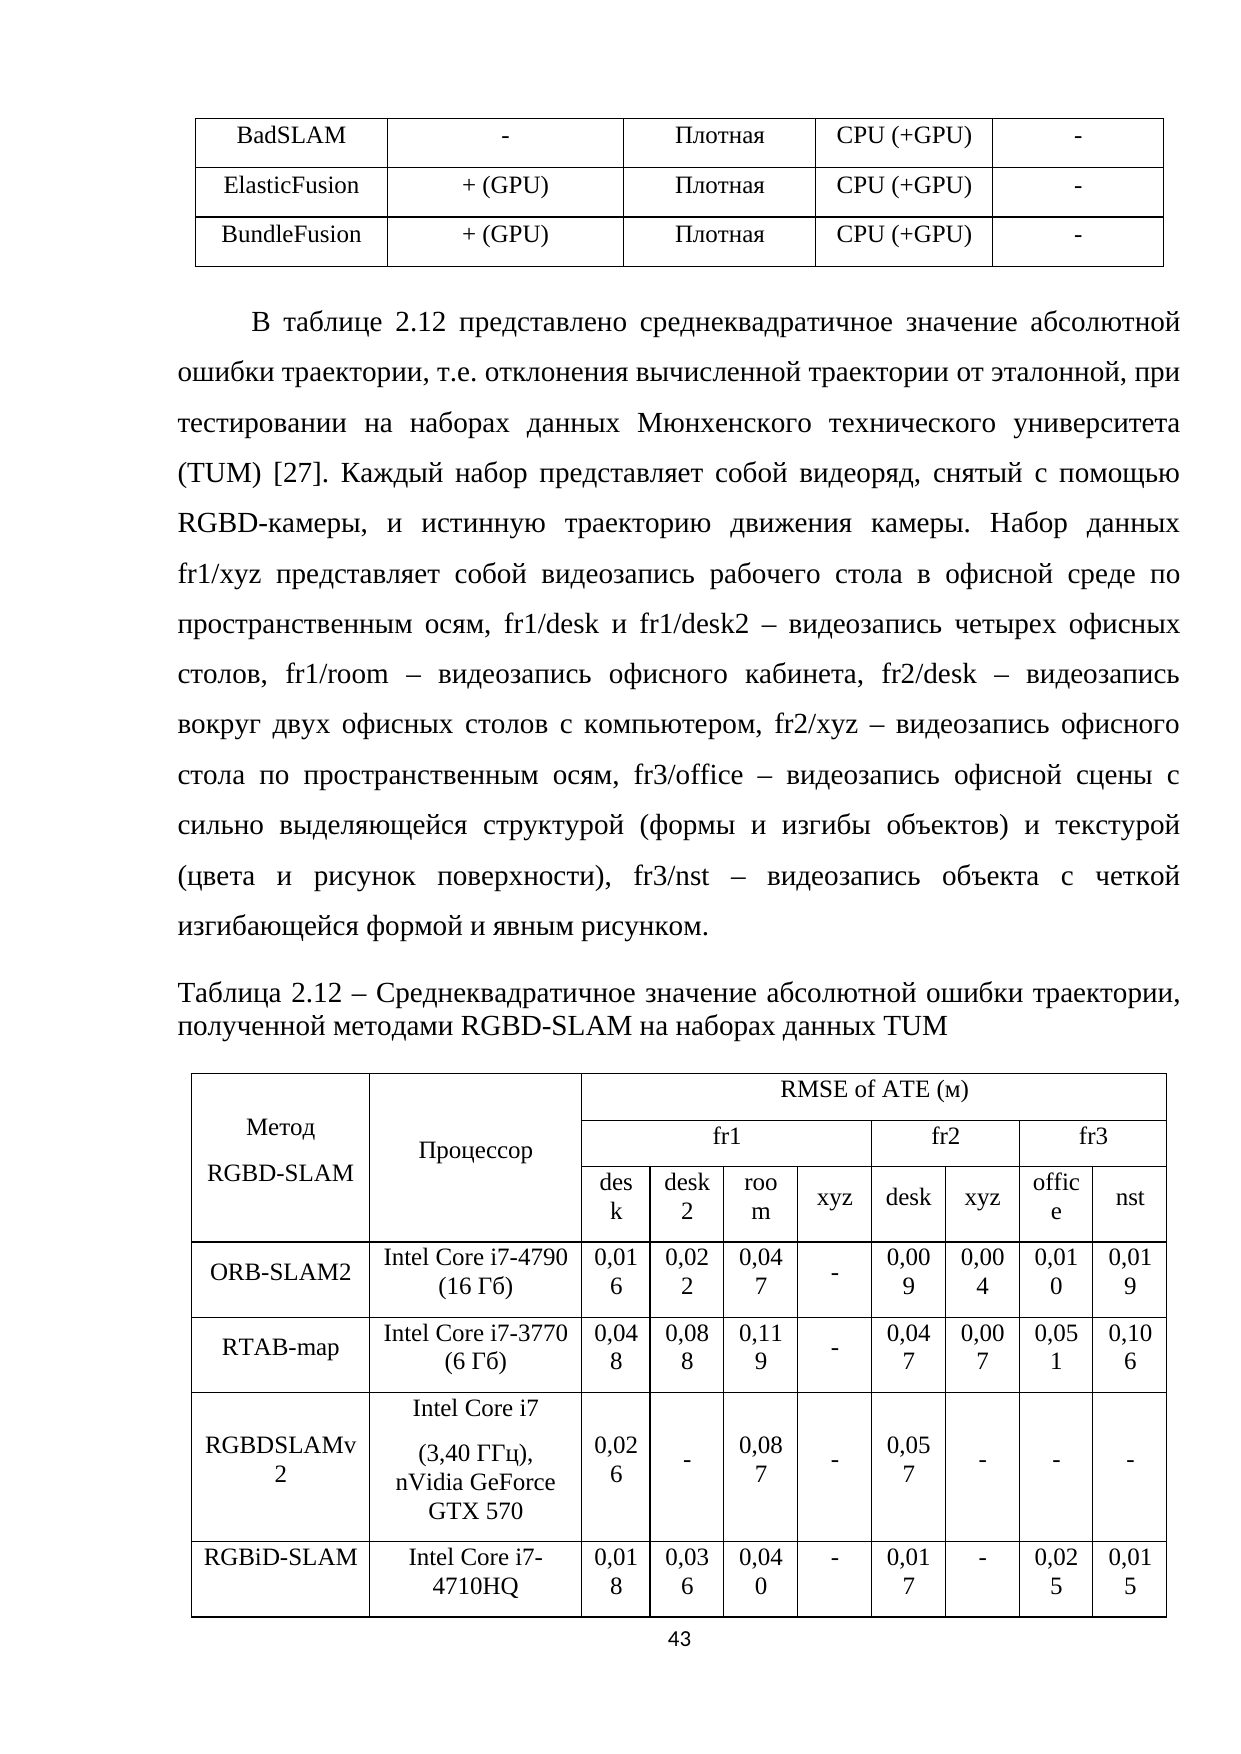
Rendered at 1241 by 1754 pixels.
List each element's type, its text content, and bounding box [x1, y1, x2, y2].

table_cell 0,047 [872, 1318, 945, 1392]
table_cell - [388, 119, 623, 167]
table_cell ElasticFusion [196, 168, 387, 216]
table_cell - [946, 1393, 1019, 1541]
table_cell - [993, 119, 1163, 167]
table_cell fr3 [1020, 1121, 1166, 1166]
table_cell - [798, 1318, 871, 1392]
table_cell office [1020, 1167, 1092, 1241]
table_cell 0,026 [582, 1393, 649, 1541]
table_cell room [724, 1167, 797, 1241]
table_cell 0,057 [872, 1393, 945, 1541]
table_header Метод RGBD-SLAM [192, 1074, 369, 1241]
table_cell - [993, 168, 1163, 216]
table_cell 0,088 [651, 1318, 723, 1392]
table_cell 0,087 [724, 1393, 797, 1541]
table_cell Плотная [624, 218, 815, 266]
table_cell 0,007 [946, 1318, 1019, 1392]
table_cell 0,018 [582, 1542, 649, 1616]
table_cell - [993, 218, 1163, 266]
table_cell desk [582, 1167, 649, 1241]
table_cell ORB-SLAM2 [192, 1243, 369, 1317]
table_cell Intel Core i7-4790 (16 Гб) [370, 1243, 581, 1317]
table_cell Intel Core i7-4710HQ [370, 1542, 581, 1616]
table_cell xyz [798, 1167, 871, 1241]
table_header Процессор [370, 1074, 581, 1241]
table_cell + (GPU) [388, 218, 623, 266]
table_cell 0,040 [724, 1542, 797, 1616]
table_cell RGBDSLAMv2 [192, 1393, 369, 1541]
table_cell 0,010 [1020, 1243, 1092, 1317]
table_cell 0,047 [724, 1243, 797, 1317]
table_cell desk2 [651, 1167, 723, 1241]
table_cell fr2 [872, 1121, 1019, 1166]
table_cell 0,051 [1020, 1318, 1092, 1392]
table_header RMSE of ATE (м) [582, 1074, 1166, 1120]
table_cell Плотная [624, 168, 815, 216]
table_cell 0,009 [872, 1243, 945, 1317]
table_cell - [946, 1542, 1019, 1616]
table_cell CPU (+GPU) [816, 218, 992, 266]
table_cell BadSLAM [196, 119, 387, 167]
table_cell - [798, 1393, 871, 1541]
text В таблице 2.12 представлено среднеквадратичное значение абсолютной ошибки траектории, т.е. отклонения вычисленной траектории от эталонной, при тестировании на наборах данных Мюнхенского технического университета (TUM) [27]. Каждый набор представляет собой видеоряд, снятый с помощью RGBD-камеры, и истинную траекторию движения камеры. Набор данных fr1/xyz представляет собой видеозапись рабочего стола в офисной среде по пространственным осям, fr1/desk и fr1/desk2 – видеозапись четырех офисных столов, fr1/room – видеозапись офисного кабинета, fr2/desk – видеозапись вокруг двух офисных столов с компьютером, fr2/xyz – видеозапись офисного стола по пространственным осям, fr3/office – видеозапись офисной сцены с сильно выделяющейся структурой (формы и изгибы объектов) и текстурой (цвета и рисунок поверхности), fr3/nst – видеозапись объекта с четкой изгибающейся формой и явным рисунком. [177, 304, 1181, 941]
table_cell desk [872, 1167, 945, 1241]
table_cell 0,036 [651, 1542, 723, 1616]
table_cell - [798, 1542, 871, 1616]
table_cell 0,004 [946, 1243, 1019, 1317]
table_cell 0,025 [1020, 1542, 1092, 1616]
table_cell 0,017 [872, 1542, 945, 1616]
table_cell CPU (+GPU) [816, 168, 992, 216]
table_cell 0,106 [1093, 1318, 1166, 1392]
table_cell 0,019 [1093, 1243, 1166, 1317]
table_cell - [798, 1243, 871, 1317]
table_cell - [1093, 1393, 1166, 1541]
table_cell xyz [946, 1167, 1019, 1241]
table_cell 0,048 [582, 1318, 649, 1392]
table_cell 0,015 [1093, 1542, 1166, 1616]
table_cell Плотная [624, 119, 815, 167]
table_cell + (GPU) [388, 168, 623, 216]
table_cell 0,119 [724, 1318, 797, 1392]
table_cell 0,022 [651, 1243, 723, 1317]
table_cell BundleFusion [196, 218, 387, 266]
table_cell RGBiD-SLAM [192, 1542, 369, 1616]
table_cell 0,016 [582, 1243, 649, 1317]
table_cell Intel Core i7-3770 (6 Гб) [370, 1318, 581, 1392]
table_cell - [651, 1393, 723, 1541]
text Таблица 2.12 – Среднеквадратичное значение абсолютной ошибки траектории, полученной методами RGBD-SLAM на наборах данных TUM [177, 975, 1181, 1042]
table_cell CPU (+GPU) [816, 119, 992, 167]
table_cell RTAB-map [192, 1318, 369, 1392]
table_cell - [1020, 1393, 1092, 1541]
table_cell Intel Core i7 (3,40 ГГц), nVidia GeForce GTX 570 [370, 1393, 581, 1541]
table_cell nst [1093, 1167, 1166, 1241]
table_cell fr1 [582, 1121, 871, 1166]
